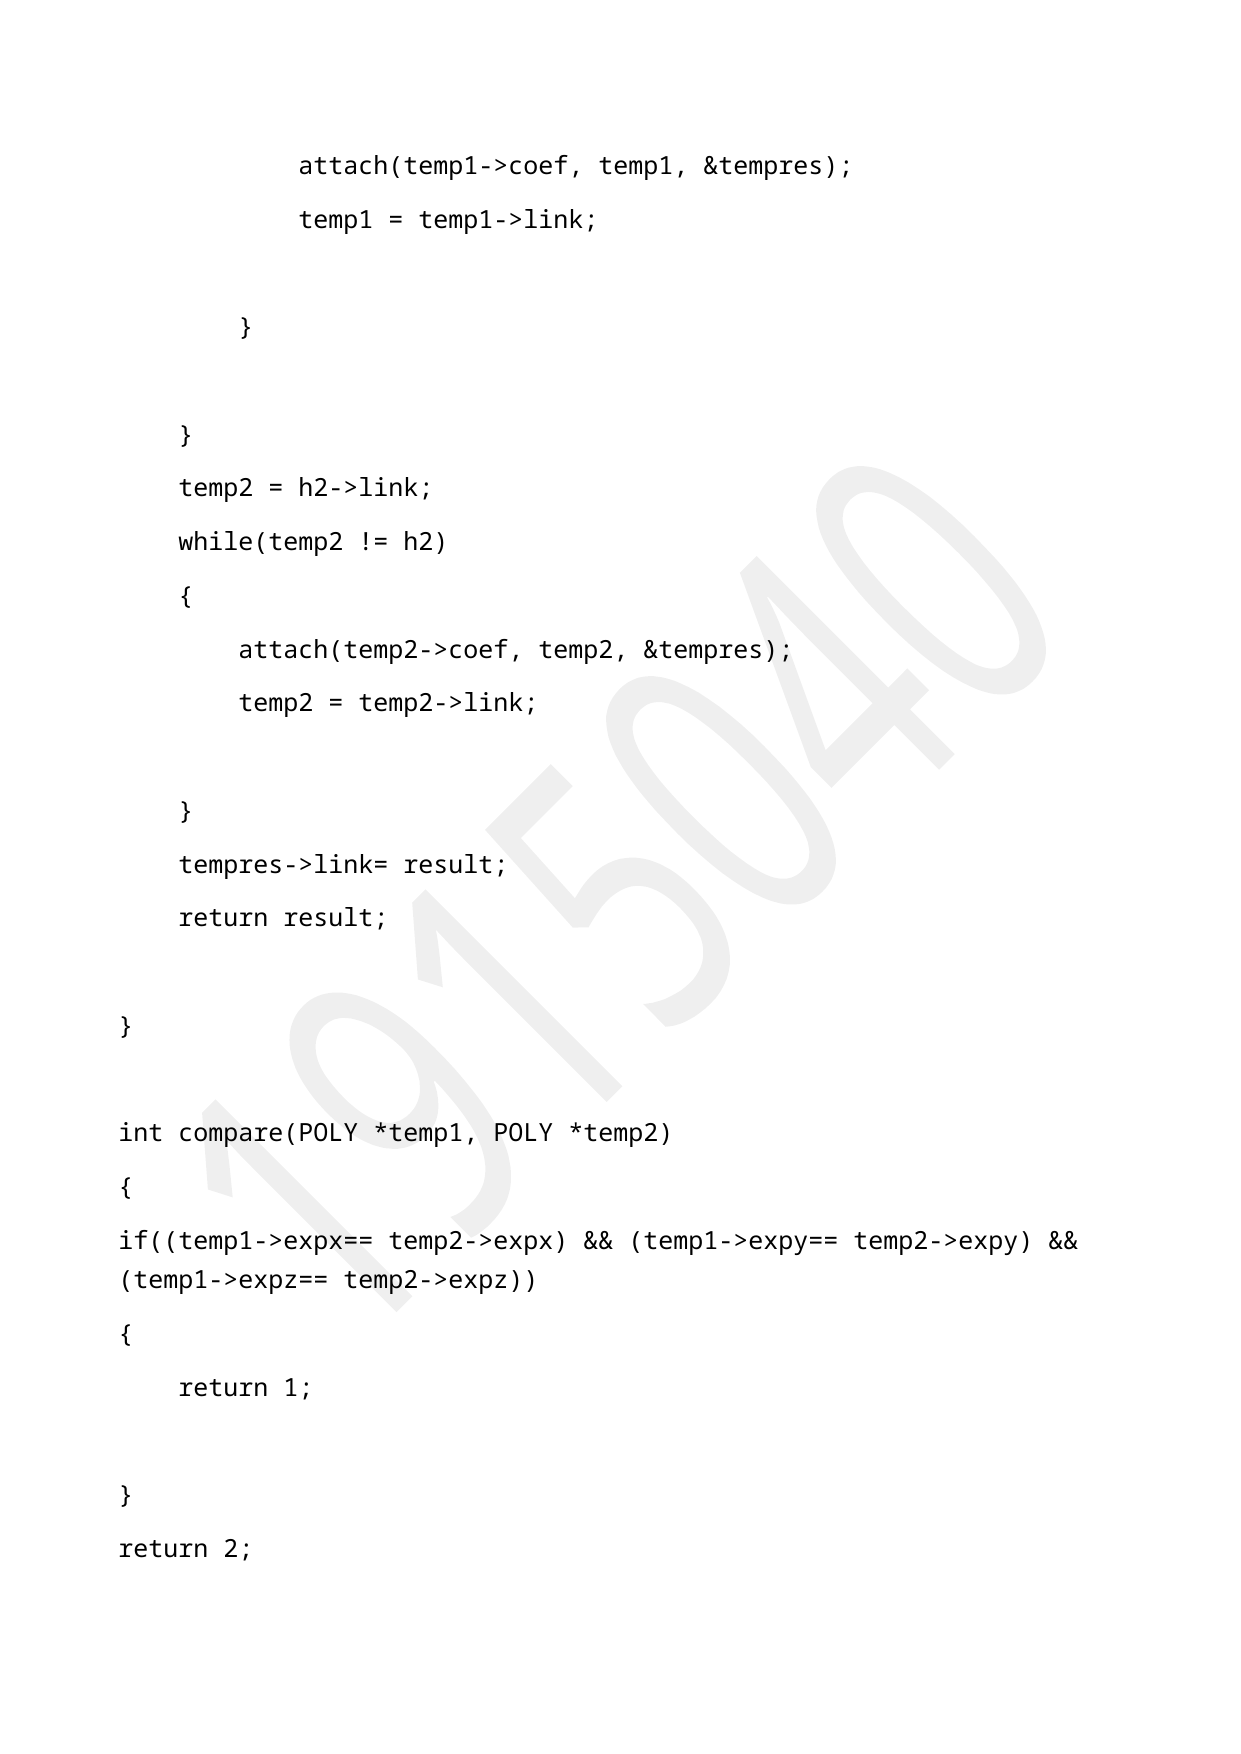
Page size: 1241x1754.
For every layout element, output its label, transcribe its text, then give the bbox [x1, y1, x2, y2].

text [963, 524, 1122, 558]
text temp2 = temp2->link; [118, 685, 623, 719]
text if((temp1->expx== temp2->expx) && (temp1->expy== temp2->expy) && (temp1->expz== temp2->expz)) [118, 1223, 379, 1296]
text temp1 = temp1->link; [118, 201, 1122, 235]
text attach(temp2->coef, temp2, &tempres); [118, 631, 773, 665]
text [317, 1018, 394, 1042]
text [672, 793, 800, 827]
text { [118, 1316, 1122, 1349]
text [726, 846, 809, 878]
text [529, 846, 730, 880]
text } [118, 416, 1122, 450]
text return 1; [118, 1369, 1122, 1403]
text } [118, 1477, 1122, 1511]
text [803, 685, 871, 719]
text attach(temp1->coef, temp1, &tempres); [118, 148, 1122, 182]
text int compare(POLY *temp1, POLY *temp2) [491, 1115, 1122, 1149]
text [911, 685, 1122, 719]
text } [118, 309, 1122, 343]
text attach(temp2->coef, temp2, &tempres); [833, 631, 933, 665]
text [844, 524, 962, 558]
text [780, 578, 875, 612]
text int compare(POLY *temp1, POLY *temp2) [404, 1115, 481, 1149]
text { [118, 1169, 286, 1203]
text attach(temp2->coef, temp2, &tempres); [930, 631, 1019, 665]
text [506, 1169, 1122, 1203]
text [705, 900, 1122, 934]
text [878, 578, 1007, 612]
text [1013, 578, 1122, 612]
text [848, 493, 898, 504]
text [886, 470, 1122, 504]
text attach(temp2->coef, temp2, &tempres); [783, 631, 833, 665]
text int compare(POLY *temp1, POLY *temp2) [118, 1115, 204, 1149]
text [768, 598, 781, 612]
text attach(temp2->coef, temp2, &tempres); [1043, 631, 1122, 665]
text { [118, 578, 753, 612]
text if((temp1->expx== temp2->expx) && (temp1->expy== temp2->expy) && (temp1->expz== temp2->expz)) [341, 1223, 1122, 1296]
text [635, 703, 696, 719]
text [832, 846, 1122, 880]
text } [118, 793, 520, 827]
text [387, 1008, 545, 1042]
text temp2 = h2->link; [118, 470, 840, 504]
text [438, 900, 698, 934]
text int compare(POLY *temp1, POLY *temp2) [233, 1115, 384, 1149]
text return 2; [118, 1531, 1122, 1564]
text while(temp2 != h2) [118, 524, 832, 558]
text [546, 1008, 1122, 1042]
text tempres->link= result; [118, 846, 529, 880]
text [533, 793, 670, 827]
text [287, 1169, 485, 1203]
text [687, 685, 792, 719]
text return result; [118, 900, 414, 934]
text [807, 793, 1122, 827]
text } [118, 1008, 300, 1042]
